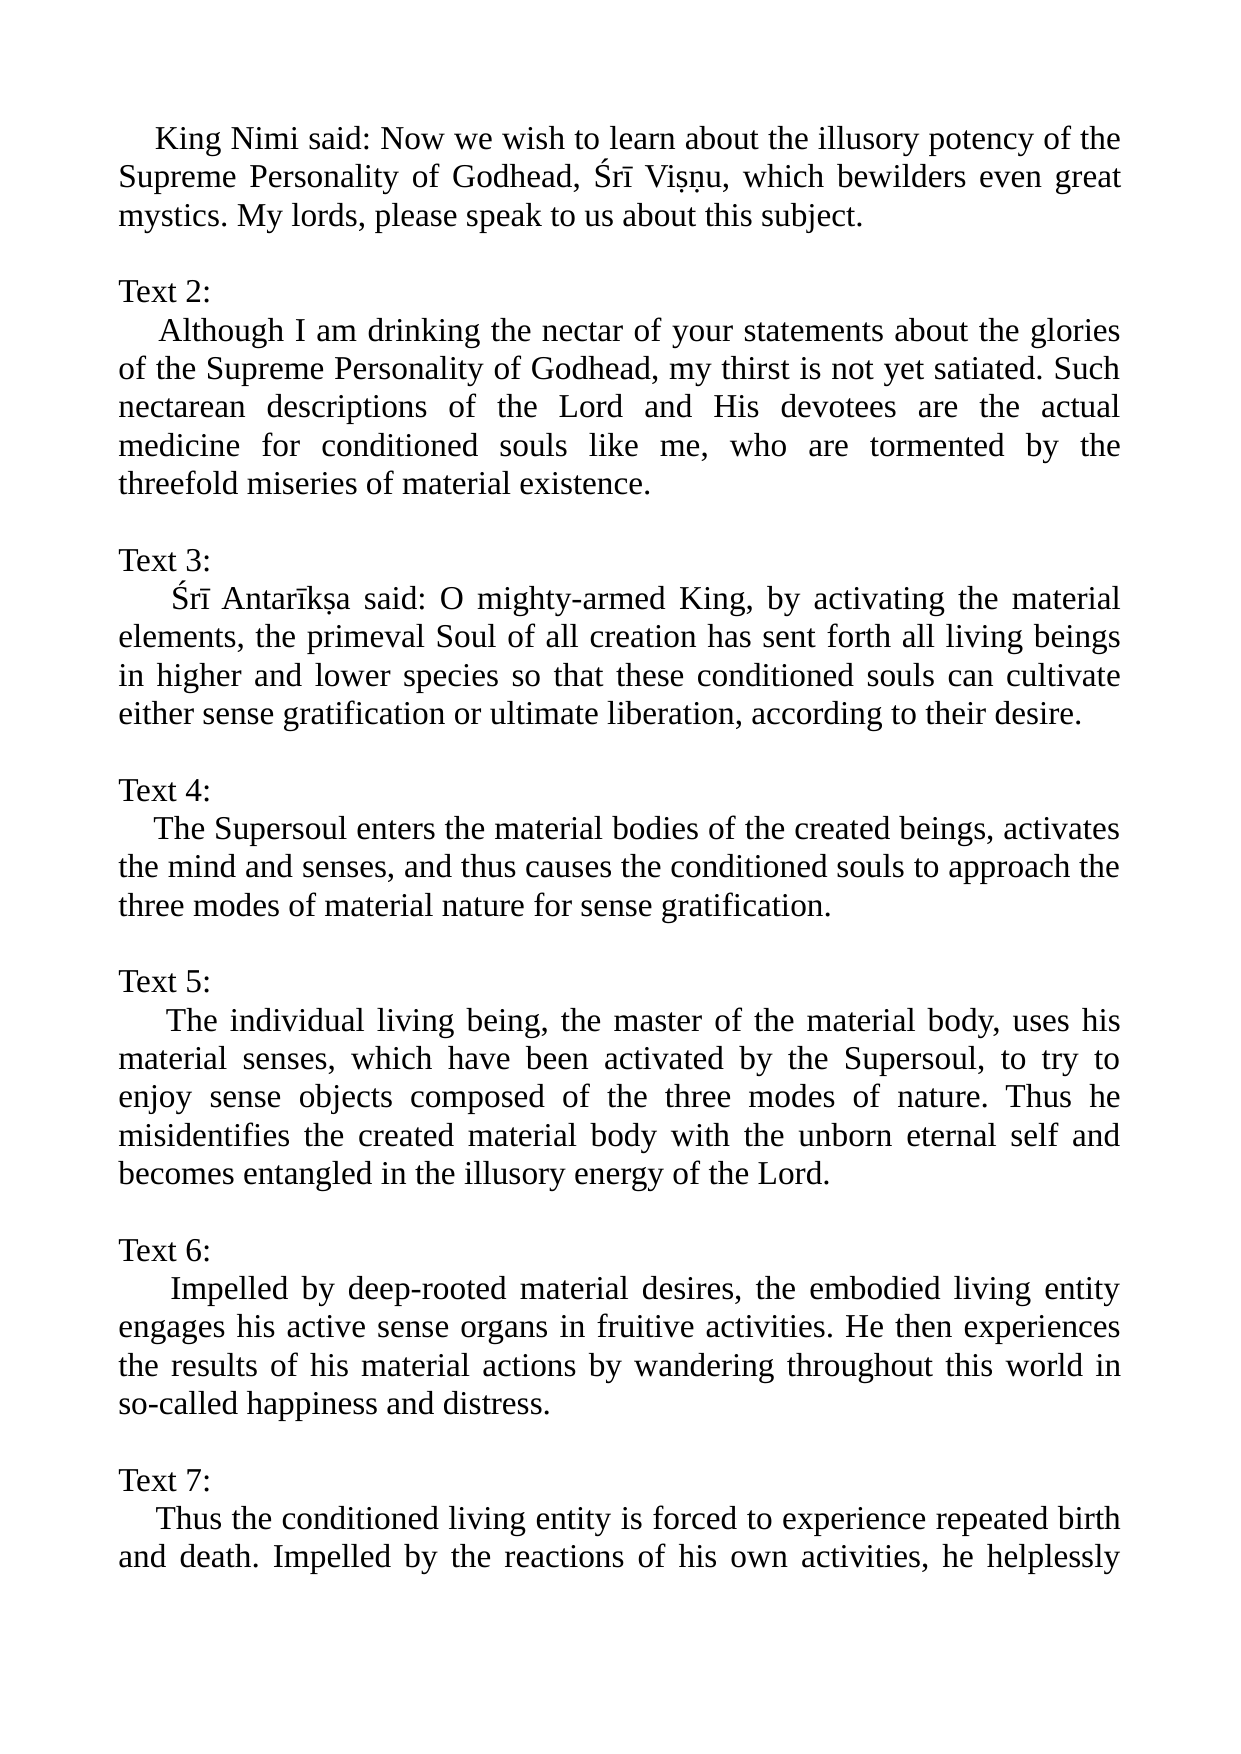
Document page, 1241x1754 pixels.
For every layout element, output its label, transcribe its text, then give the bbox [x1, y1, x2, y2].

text Text 7: [118, 1460, 1122, 1498]
text Text 6: [118, 1230, 1122, 1268]
text Thus the conditioned living entity is forced to experience repeated birth and death. Impelled by the reactions of his own activities, he helplessly [118, 1498, 1122, 1575]
text Text 3: [118, 540, 1122, 578]
text The individual living being, the master of the material body, uses his material senses, which have been activated by the Supersoul, to try to enjoy sense objects composed of the three modes of nature. Thus he misidentifies the created material body with the unborn eternal self and becomes entangled in the illusory energy of the Lord. [118, 1000, 1122, 1191]
text Text 4: [118, 770, 1122, 808]
text Text 5: [118, 961, 1122, 1000]
text Although I am drinking the nectar of your statements about the glories of the Supreme Personality of Godhead, my thirst is not yet satiated. Such nectarean descriptions of the Lord and His devotees are the actual medicine for conditioned souls like me, who are tormented by the threefold miseries of material existence. [118, 310, 1122, 501]
text Text 2: [118, 271, 1122, 310]
text King Nimi said: Now we wish to learn about the illusory potency of the Supreme Personality of Godhead, Śrī Viṣṇu, which bewilders even great mystics. My lords, please speak to us about this subject. [118, 118, 1122, 233]
text Śrī Antarīkṣa said: O mighty-armed King, by activating the material elements, the primeval Soul of all creation has sent forth all living beings in higher and lower species so that these conditioned souls can cultivate either sense gratification or ultimate liberation, according to their desire. [118, 578, 1122, 731]
text The Supersoul enters the material bodies of the created beings, activates the mind and senses, and thus causes the conditioned souls to approach the three modes of material nature for sense gratification. [118, 808, 1122, 923]
text Impelled by deep-rooted material desires, the embodied living entity engages his active sense organs in fruitive activities. He then experiences the results of his material actions by wandering throughout this world in so-called happiness and distress. [118, 1268, 1122, 1421]
